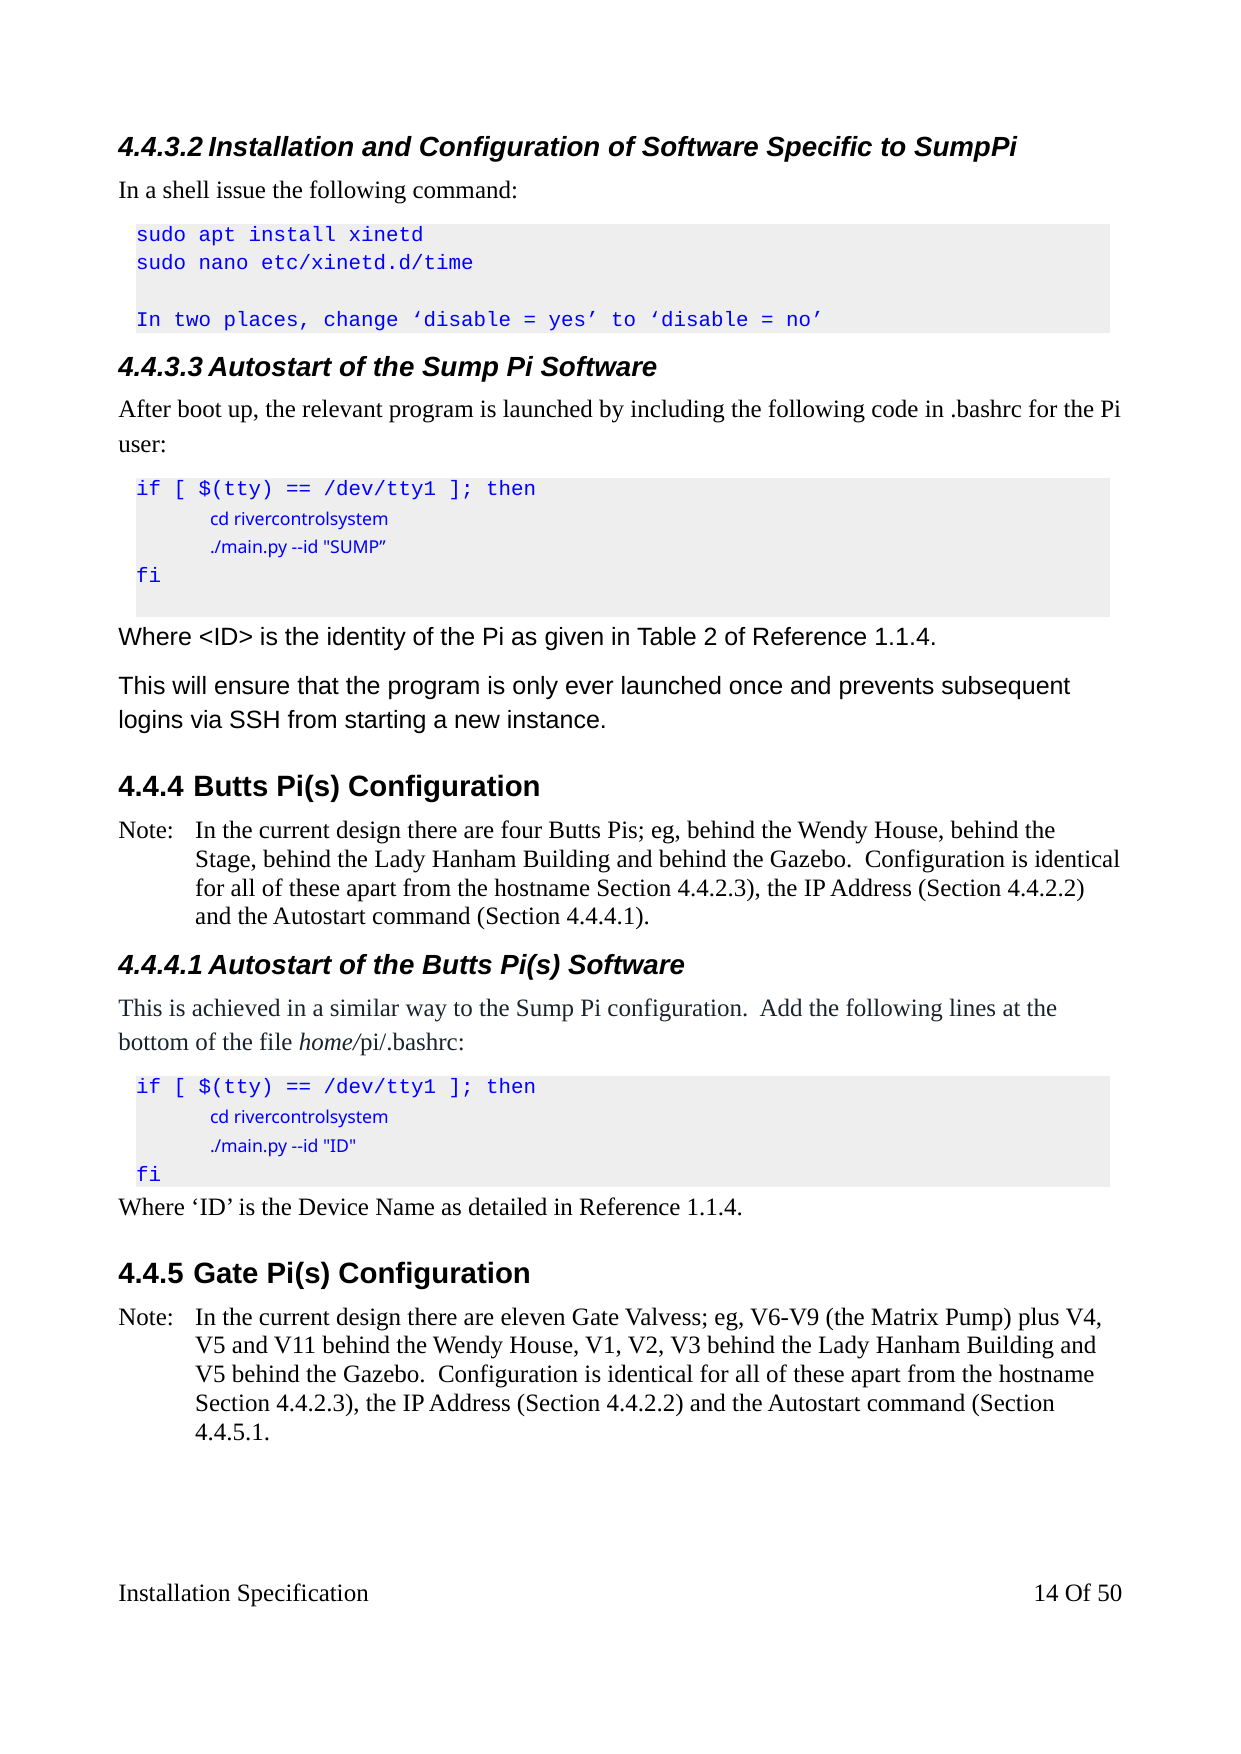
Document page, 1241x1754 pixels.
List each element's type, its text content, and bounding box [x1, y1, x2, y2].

text sudo apt install xinetd [136, 224, 1110, 248]
subtitle Autostart of the Sump Pi Software [118, 350, 1122, 382]
text In a shell issue the following command: [118, 175, 1122, 204]
text if [ $(tty) == /dev/tty1 ]; then [136, 1076, 1110, 1100]
text Note: In the current design there are eleven Gate Valvess; eg, V6-V9 (the Matrix Pump) plus V4, V5 and V11 behind the Wendy House, V1, V2, V3 behind the Lady Hanham Building and V5 behind the Gazebo. Configuration is identical for all of these apart from the hostname Section 4.4.2.3), the IP Address (Section 4.4.2.2) and the Autostart command (Section 4.4.5.1. [118, 1302, 1122, 1446]
text fi [136, 565, 1110, 589]
text Where <ID> is the identity of the Pi as given in Table 2 of Reference 1.1.4. [118, 622, 1122, 650]
text After boot up, the relevant program is launched by including the following code in .bashrc for the Pi user: [118, 394, 1122, 457]
text if [ $(tty) == /dev/tty1 ]; then [136, 478, 1110, 501]
text sudo nano etc/xinetd.d/time [136, 252, 1110, 276]
text cd rivercontrolsystem ./main.py --id "ID" [136, 1105, 1110, 1159]
subtitle Butts Pi(s) Configuration [118, 769, 1122, 803]
text Where ‘ID’ is the Device Name as detailed in Reference 1.1.4. [118, 1192, 1122, 1221]
text cd rivercontrolsystem ./main.py --id "SUMP” [136, 506, 1110, 560]
text fi [136, 1164, 1110, 1187]
text In two places, change ‘disable = yes’ to ‘disable = no’ [136, 309, 1110, 333]
subtitle Autostart of the Butts Pi(s) Software [118, 948, 1122, 980]
subtitle Installation and Configuration of Software Specific to SumpPi [118, 131, 1122, 162]
text This is achieved in a similar way to the Sump Pi configuration. Add the following lines at the bottom of the file home/pi/.bashrc: [118, 993, 1122, 1056]
text Note: In the current design there are four Butts Pis; eg, behind the Wendy House, behind the Stage, behind the Lady Hanham Building and behind the Gazebo. Configuration is identical for all of these apart from the hostname Section 4.4.2.3), the IP Address (Section 4.4.2.2) and the Autostart command (Section 4.4.4.1). [118, 815, 1122, 930]
subtitle Gate Pi(s) Configuration [118, 1256, 1122, 1289]
text This will ensure that the program is only ever launched once and prevents subsequent logins via SSH from starting a new instance. [118, 671, 1122, 734]
